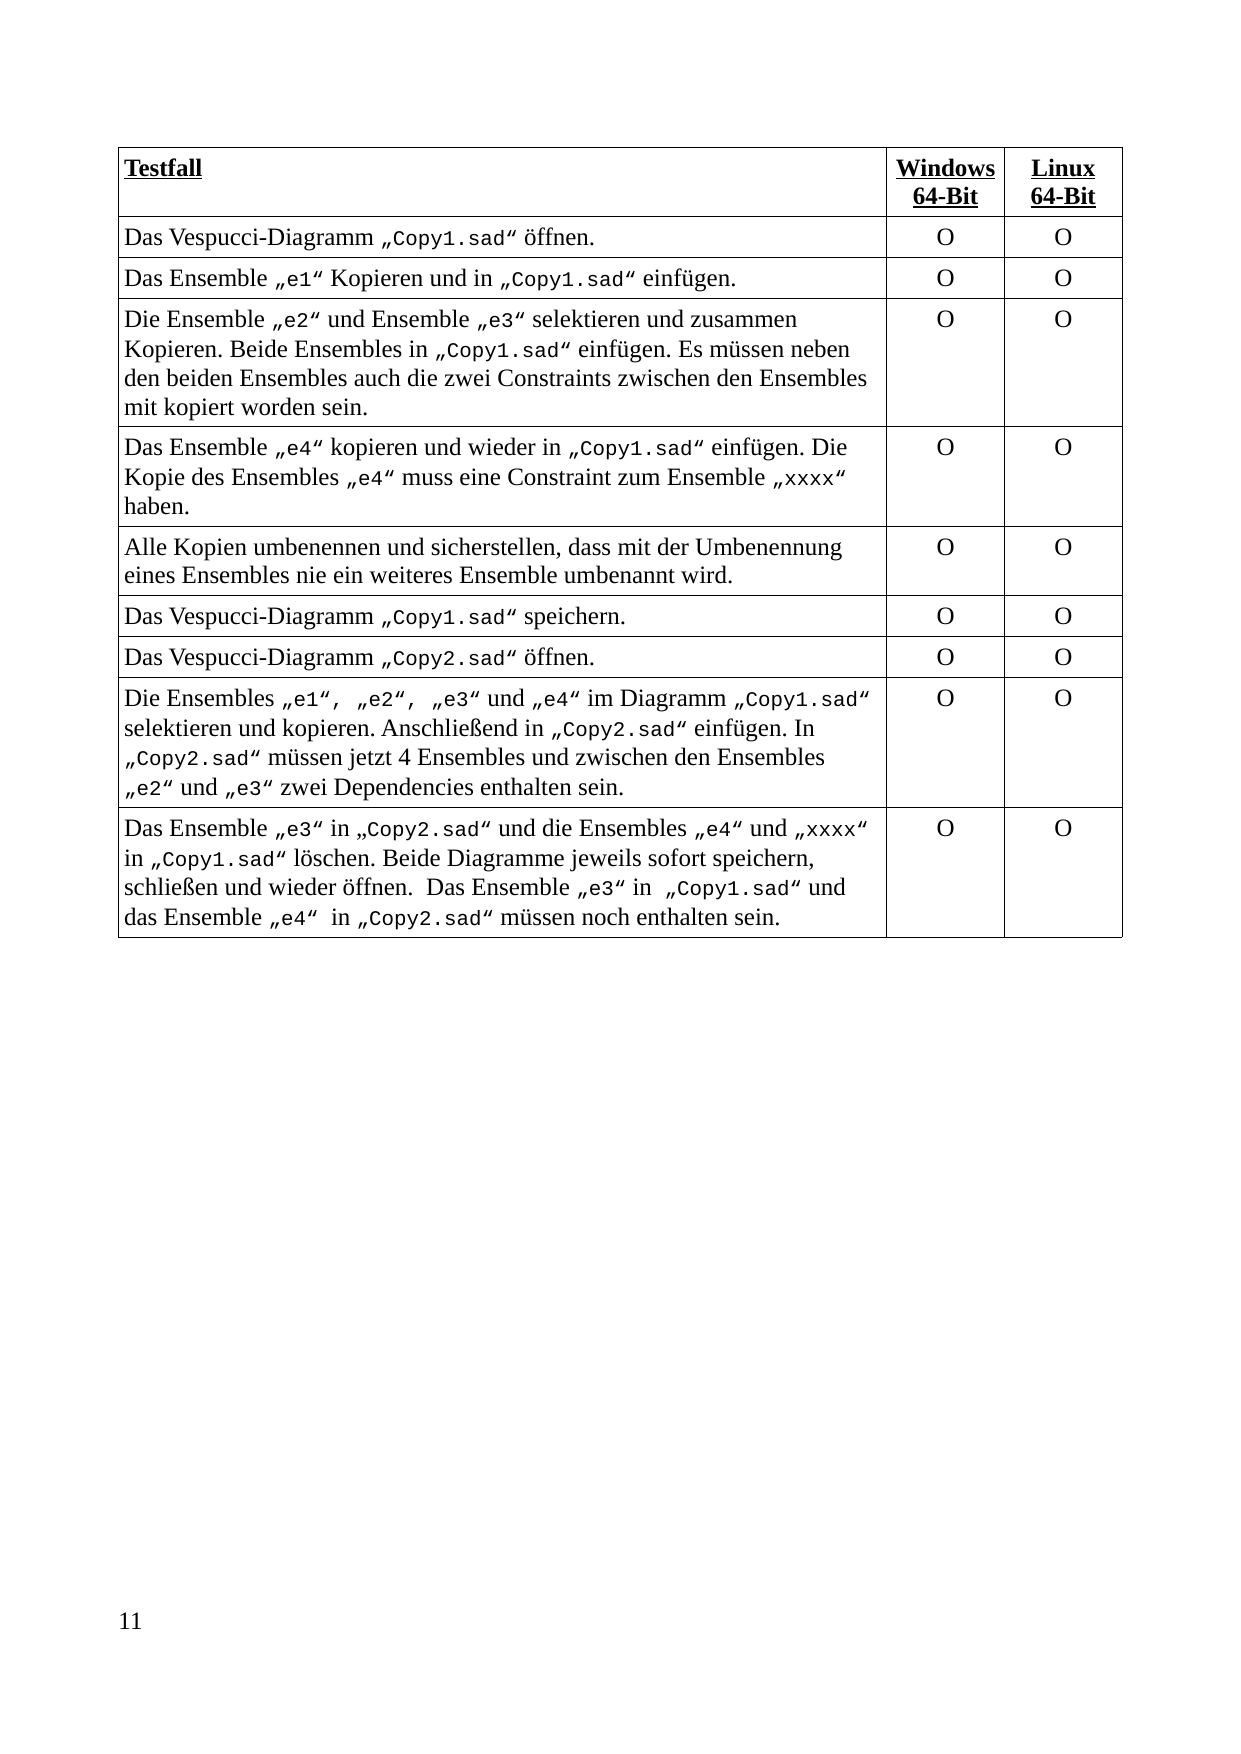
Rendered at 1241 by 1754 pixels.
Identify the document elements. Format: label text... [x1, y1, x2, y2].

table_cell O [1005, 217, 1122, 257]
table_cell Das Ensemble „e4“ kopieren und wieder in „Copy1.sad“ einfügen. Die Kopie des Ensembles „e4“ muss eine Constraint zum Ensemble „xxxx“ haben. [119, 427, 886, 526]
table_cell Das Ensemble „e1“ Kopieren und in „Copy1.sad“ einfügen. [119, 258, 886, 298]
table_cell O [887, 596, 1004, 636]
table_cell O [1005, 637, 1122, 677]
table_cell O [887, 427, 1004, 526]
table_cell O [887, 637, 1004, 677]
table_cell Das Vespucci-Diagramm „Copy1.sad“ speichern. [119, 596, 886, 636]
table_cell O [887, 258, 1004, 298]
table_cell Das Vespucci-Diagramm „Copy1.sad“ öffnen. [119, 217, 886, 257]
table_cell O [1005, 527, 1122, 595]
table_cell O [887, 808, 1004, 937]
table_cell Die Ensemble „e2“ und Ensemble „e3“ selektieren und zusammen Kopieren. Beide Ensembles in „Copy1.sad“ einfügen. Es müssen neben den beiden Ensembles auch die zwei Constraints zwischen den Ensembles mit kopiert worden sein. [119, 299, 886, 426]
table_cell O [887, 678, 1004, 807]
table_cell O [1005, 258, 1122, 298]
table_header Testfall [119, 148, 886, 216]
table_cell Das Vespucci-Diagramm „Copy2.sad“ öffnen. [119, 637, 886, 677]
table_cell O [887, 217, 1004, 257]
table_cell O [1005, 678, 1122, 807]
table_cell O [1005, 808, 1122, 937]
table_header Windows 64-Bit [887, 148, 1004, 216]
table_cell Die Ensembles „e1“, „e2“, „e3“ und „e4“ im Diagramm „Copy1.sad“ selektieren und kopieren. Anschließend in „Copy2.sad“ einfügen. In „Copy2.sad“ müssen jetzt 4 Ensembles und zwischen den Ensembles „e2“ und „e3“ zwei Dependencies enthalten sein. [119, 678, 886, 807]
table_cell Das Ensemble „e3“ in „Copy2.sad“ und die Ensembles „e4“ und „xxxx“ in „Copy1.sad“ löschen. Beide Diagramme jeweils sofort speichern, schließen und wieder öffnen. Das Ensemble „e3“ in „Copy1.sad“ und das Ensemble „e4“ in „Copy2.sad“ müssen noch enthalten sein. [119, 808, 886, 937]
table_cell O [887, 527, 1004, 595]
table_cell O [1005, 427, 1122, 526]
table_cell Alle Kopien umbenennen und sicherstellen, dass mit der Umbenennung eines Ensembles nie ein weiteres Ensemble umbenannt wird. [119, 527, 886, 595]
table_cell O [887, 299, 1004, 426]
table_header Linux 64-Bit [1005, 148, 1122, 216]
table_cell O [1005, 596, 1122, 636]
table_cell O [1005, 299, 1122, 426]
